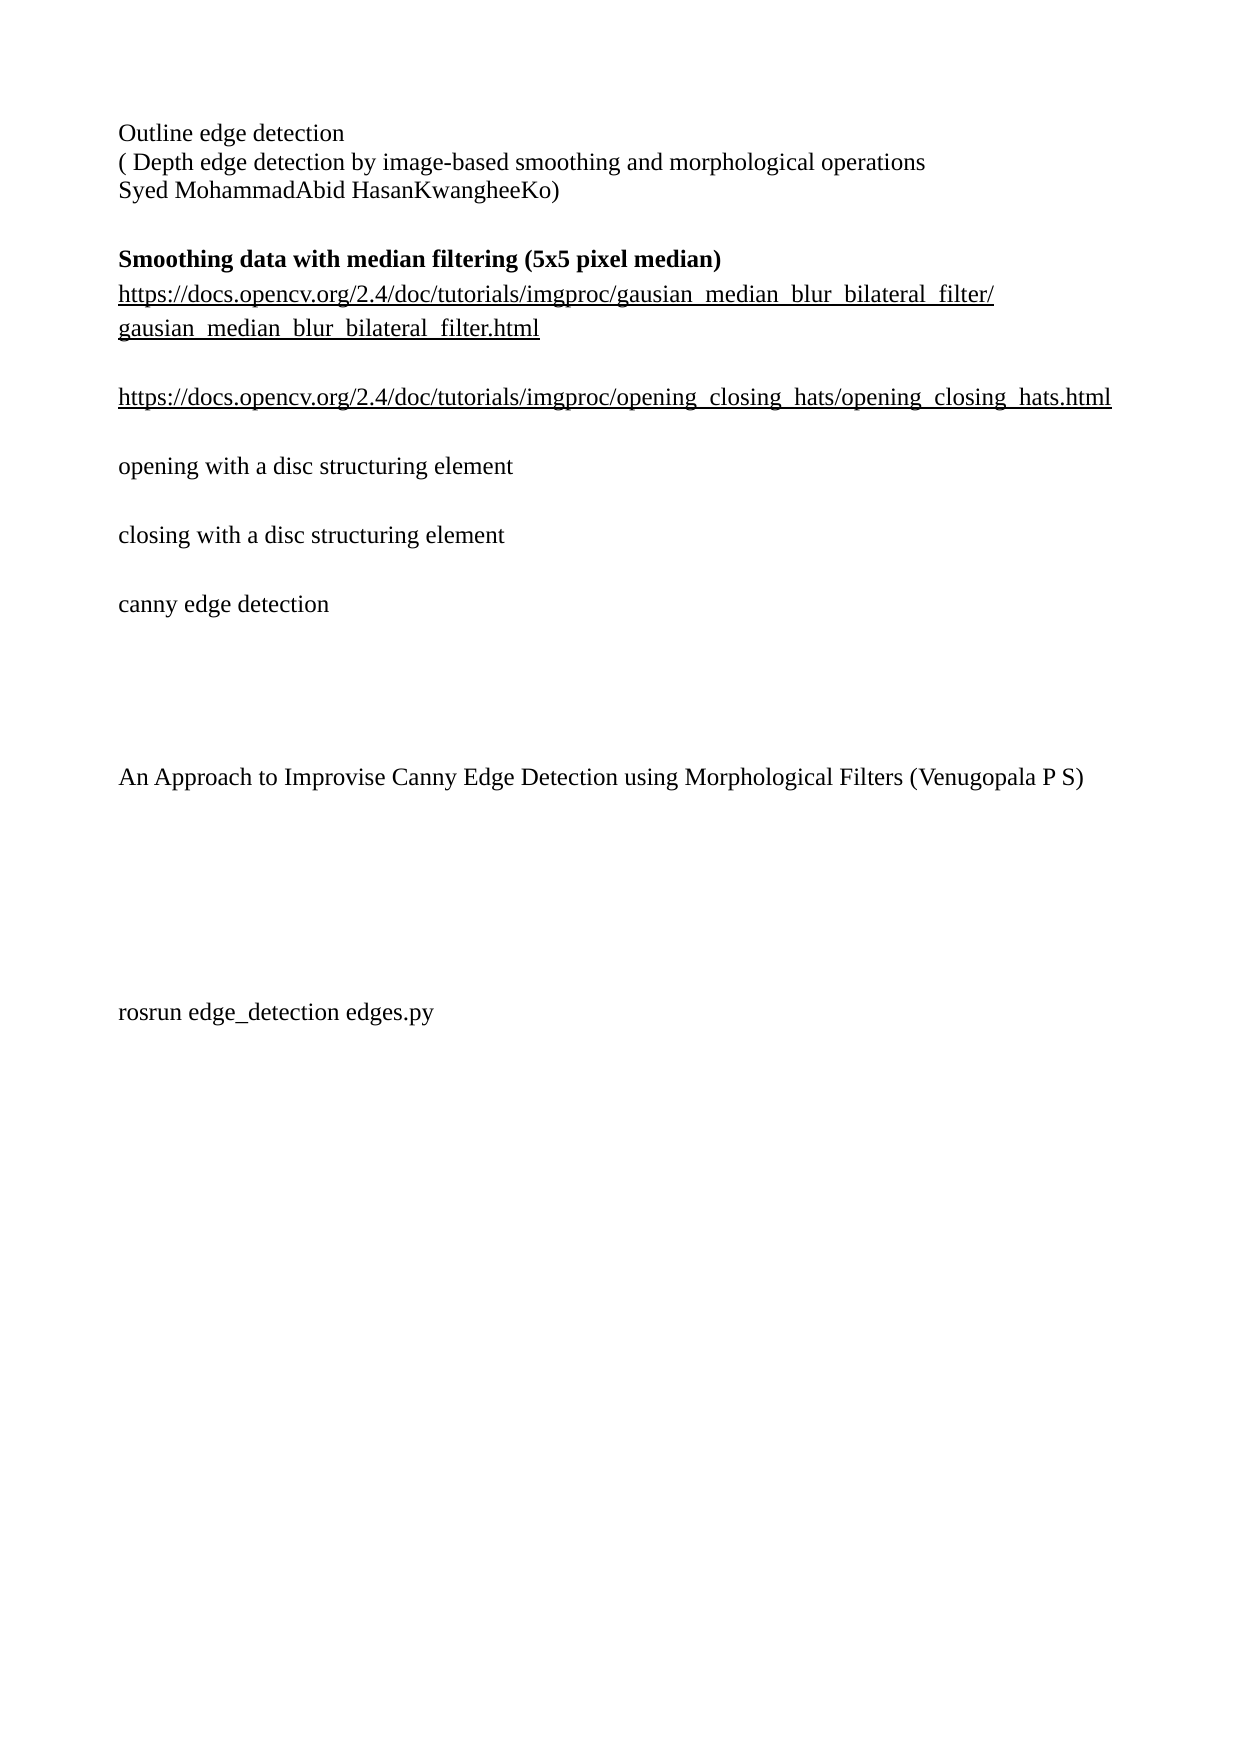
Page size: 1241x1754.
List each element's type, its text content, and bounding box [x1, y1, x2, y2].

text opening with a disc structuring element [118, 451, 1122, 480]
text Smoothing data with median filtering (5x5 pixel median) [118, 244, 1122, 273]
text Outline edge detection [118, 118, 1122, 147]
text rosrun edge_detection edges.py [118, 997, 1122, 1026]
text ( Depth edge detection by image-based smoothing and morphological operations [118, 147, 1122, 176]
text closing with a disc structuring element [118, 520, 1122, 549]
text https://docs.opencv.org/2.4/doc/tutorials/imgproc/opening_closing_hats/opening_closing_hats.html [118, 382, 1122, 411]
text https://docs.opencv.org/2.4/doc/tutorials/imgproc/gausian_median_blur_bilateral_filter/gausian_median_blur_bilateral_filter.html [118, 279, 1122, 342]
text An Approach to Improvise Canny Edge Detection using Morphological Filters (Venugopala P S) [118, 762, 1122, 791]
text Syed MohammadAbid HasanKwangheeKo) [118, 176, 1122, 204]
text canny edge detection [118, 589, 1122, 618]
